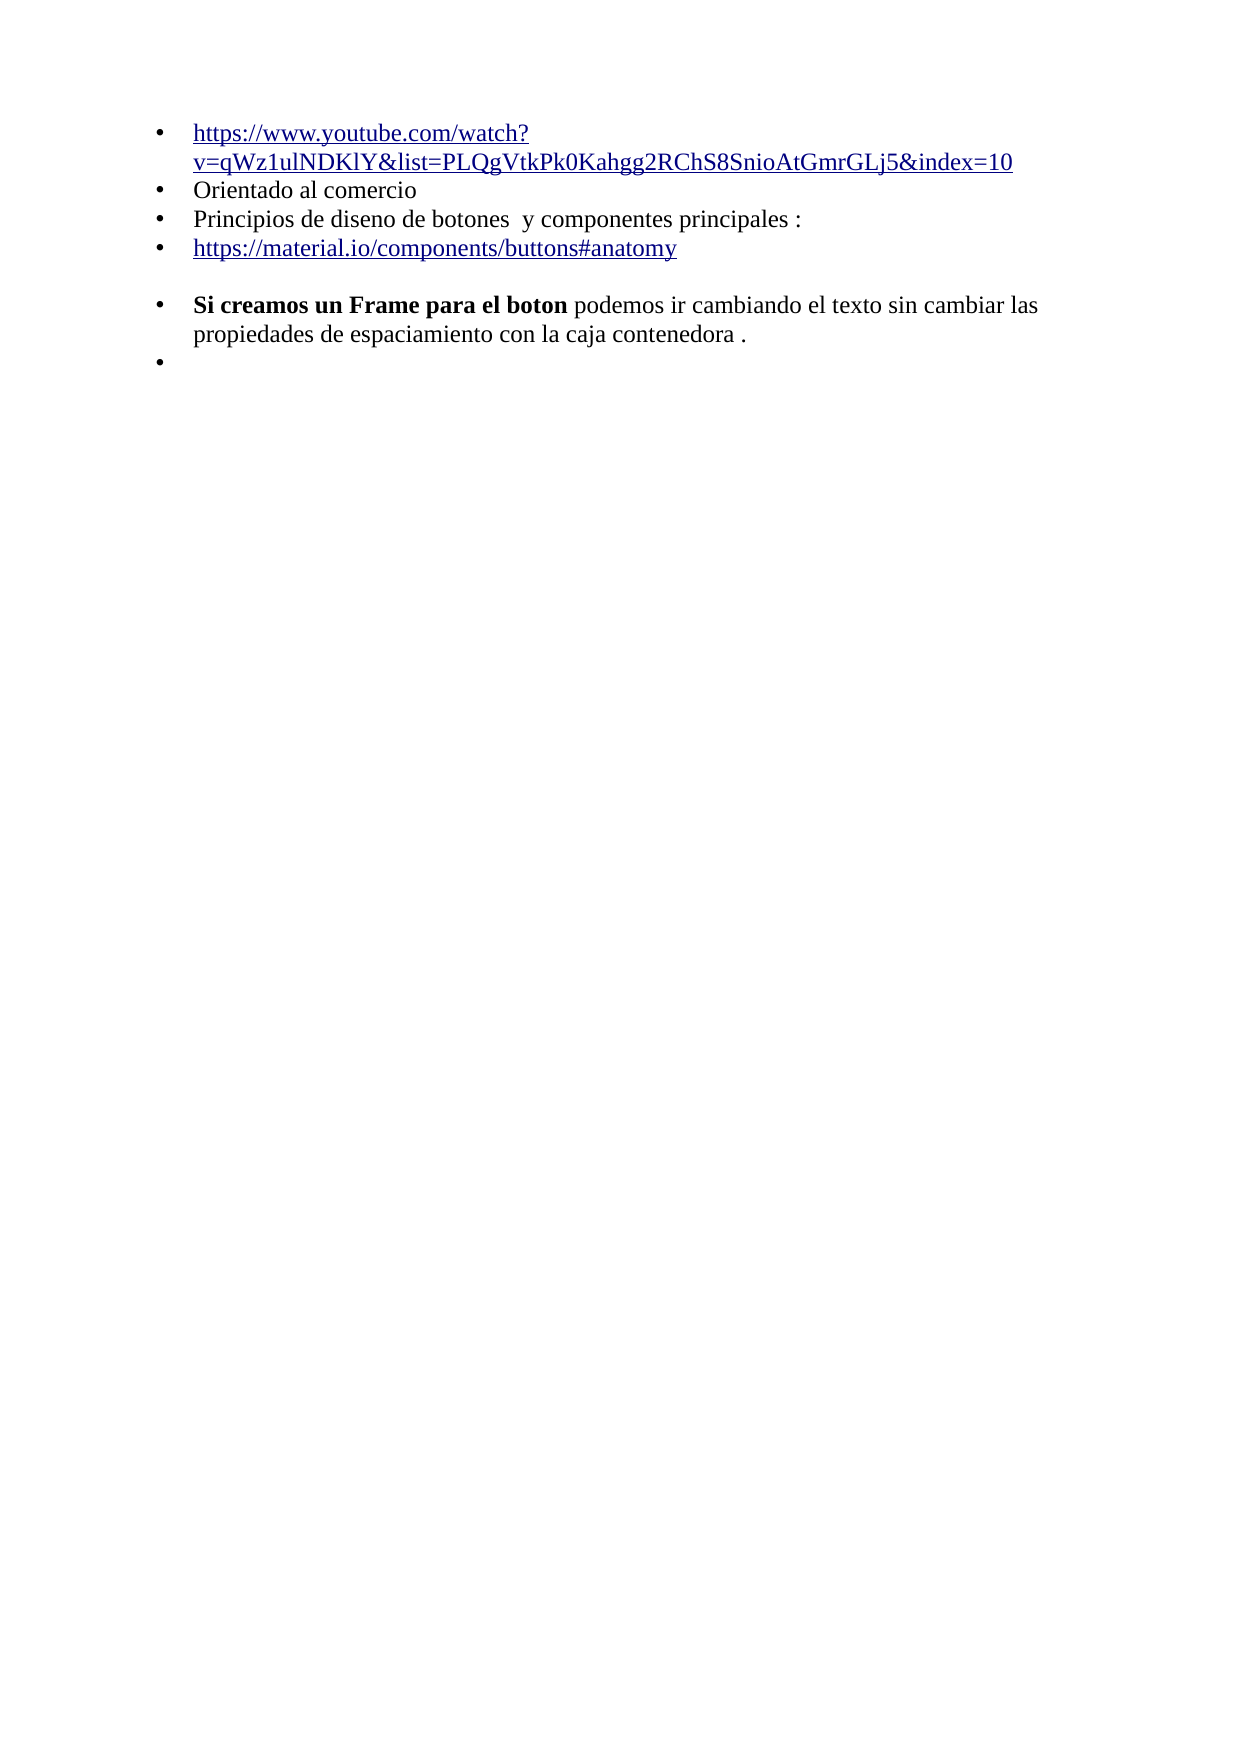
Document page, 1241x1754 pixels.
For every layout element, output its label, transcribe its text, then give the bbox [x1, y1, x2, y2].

list https://material.io/components/buttons#anatomy [156, 233, 1122, 262]
list Principios de diseno de botones y componentes principales : [156, 204, 1122, 233]
list Orientado al comercio [156, 176, 1122, 204]
list https://www.youtube.com/watch?v=qWz1ulNDKlY&list=PLQgVtkPk0Kahgg2RChS8SnioAtGmrGLj5&index=10 [156, 118, 1122, 176]
list Si creamos un Frame para el boton podemos ir cambiando el texto sin cambiar las propiedades de espaciamiento con la caja contenedora . [156, 291, 1122, 348]
